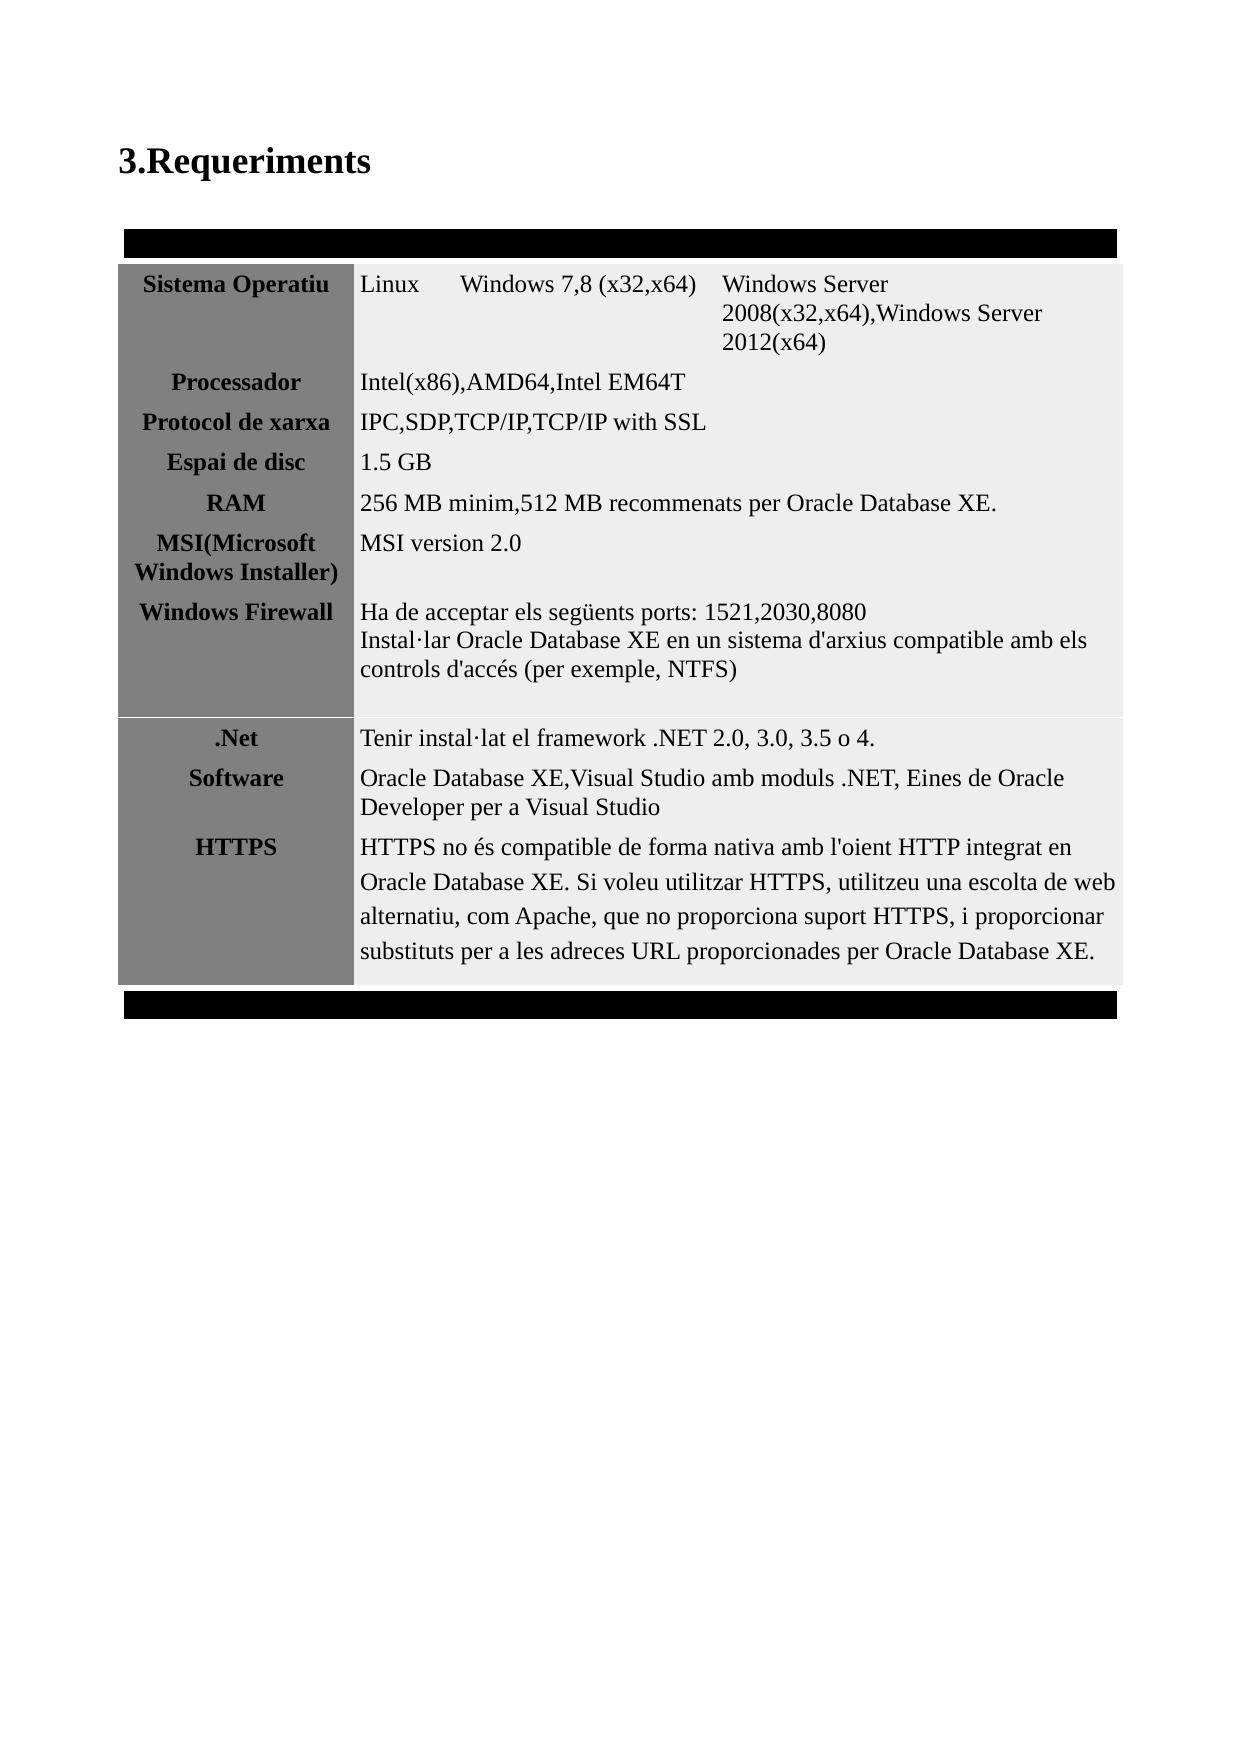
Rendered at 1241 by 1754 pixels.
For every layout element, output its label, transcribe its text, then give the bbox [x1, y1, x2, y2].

table_cell Protocol de xarxa [118, 401, 354, 442]
table_cell MSI(Microsoft Windows Installer) [118, 522, 354, 591]
table_cell Intel(x86),AMD64,Intel EM64T [354, 361, 1123, 401]
table_cell Tenir instal·lat el framework .NET 2.0, 3.0, 3.5 o 4. [354, 718, 1123, 758]
table_cell RAM [118, 482, 354, 522]
table_cell Oracle Database XE,Visual Studio amb moduls .NET, Eines de Oracle Developer per a Visual Studio [354, 758, 1123, 827]
table_header [118, 223, 1123, 263]
table_cell Windows 7,8 (x32,x64) [454, 264, 716, 361]
table_cell HTTPS [118, 827, 354, 985]
table_cell HTTPS no és compatible de forma nativa amb l'oient HTTP integrat en Oracle Database XE. Si voleu utilitzar HTTPS, utilitzeu una escolta de web alternatiu, com Apache, que no proporciona suport HTTPS, i proporcionar substituts per a les adreces URL proporcionades per Oracle Database XE. [354, 827, 1123, 985]
table_cell Processador [118, 361, 354, 401]
table_cell Sistema Operatiu [118, 264, 354, 361]
table_cell Linux [354, 264, 454, 361]
table_cell .Net [118, 718, 354, 758]
table_cell Ha de acceptar els següents ports: 1521,2030,8080 Instal·lar Oracle Database XE en un sistema d'arxius compatible amb els controls d'accés (per exemple, NTFS) [354, 591, 1123, 717]
table_cell Windows Server 2008(x32,x64),Windows Server 2012(x64) [716, 264, 1123, 361]
table_cell [118, 985, 1123, 1025]
table_cell MSI version 2.0 [354, 522, 1123, 591]
table_cell Software [118, 758, 354, 827]
table_cell 256 MB minim,512 MB recommenats per Oracle Database XE. [354, 482, 1123, 522]
table_cell Windows Firewall [118, 591, 354, 717]
table_cell 1.5 GB [354, 442, 1123, 482]
table_cell Espai de disc [118, 442, 354, 482]
subtitle 3.Requeriments [118, 139, 1122, 182]
table_cell IPC,SDP,TCP/IP,TCP/IP with SSL [354, 401, 1123, 442]
